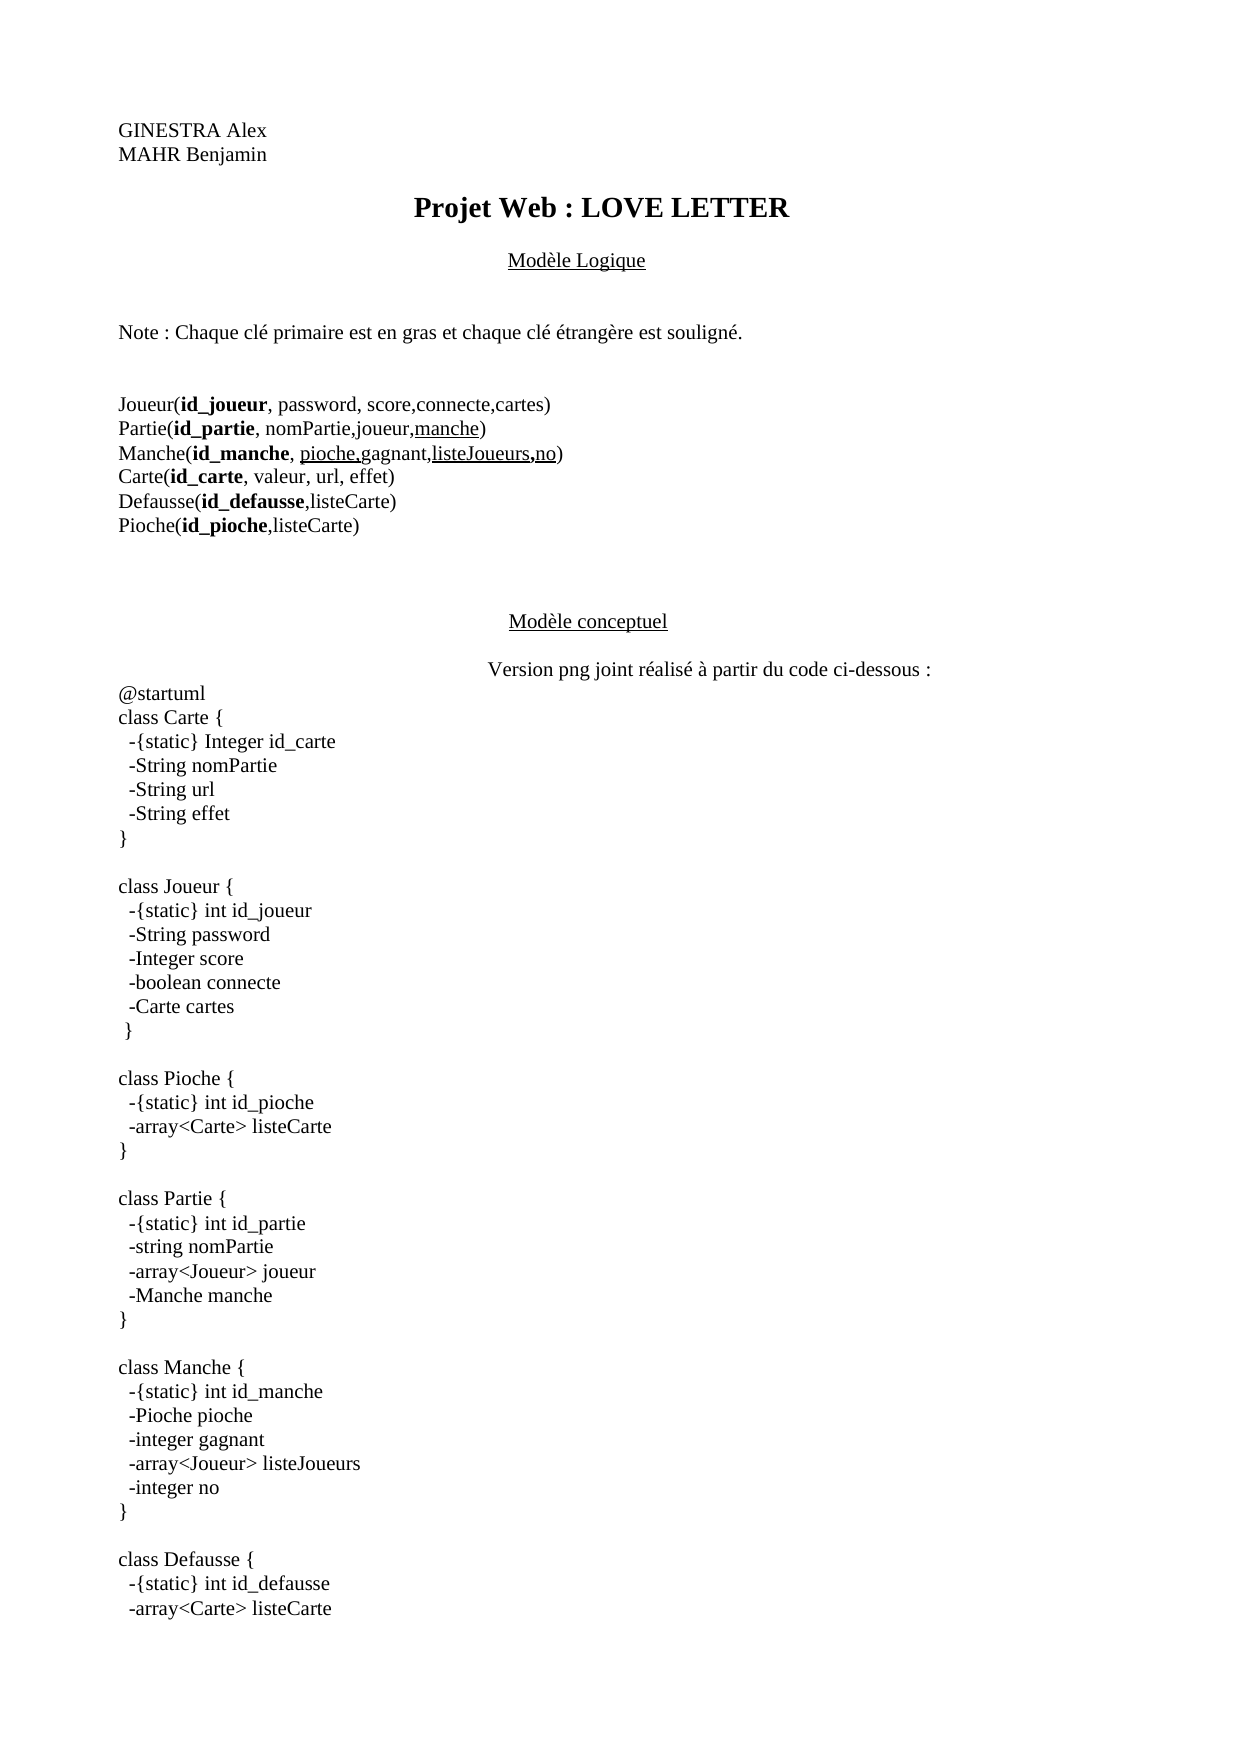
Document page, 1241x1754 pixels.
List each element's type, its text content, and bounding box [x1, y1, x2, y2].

text } [118, 1499, 1122, 1523]
text -String password [118, 922, 1122, 946]
text -{static} Integer id_carte [118, 729, 1122, 753]
text Modèle conceptuel [118, 609, 1122, 633]
text -{static} int id_partie [118, 1210, 1122, 1234]
text class Joueur { [118, 873, 1122, 898]
text Modèle Logique [118, 248, 1122, 272]
text class Carte { [118, 705, 1122, 729]
text Version png joint réalisé à partir du code ci-dessous : [118, 657, 1122, 681]
text -Pioche pioche [118, 1403, 1122, 1427]
text } [118, 1138, 1122, 1162]
text -String effet [118, 801, 1122, 825]
text -String url [118, 777, 1122, 801]
text -Manche manche [118, 1283, 1122, 1307]
text Partie(id_partie, nomPartie,joueur,manche) [118, 416, 1122, 440]
text } [118, 1018, 1122, 1042]
text -boolean connecte [118, 970, 1122, 994]
text } [118, 825, 1122, 849]
text -Integer score [118, 946, 1122, 970]
text Note : Chaque clé primaire est en gras et chaque clé étrangère est souligné. [118, 320, 1122, 344]
text Pioche(id_pioche,listeCarte) [118, 513, 1122, 537]
text } [118, 1307, 1122, 1331]
text Defausse(id_defausse,listeCarte) [118, 488, 1122, 513]
text @startuml [118, 681, 1122, 705]
text -{static} int id_joueur [118, 898, 1122, 922]
text class Defausse { [118, 1547, 1122, 1571]
text -{static} int id_pioche [118, 1090, 1122, 1114]
text -integer no [118, 1475, 1122, 1499]
text MAHR Benjamin [118, 142, 1122, 166]
text Projet Web : LOVE LETTER [118, 190, 1122, 224]
text -array<Carte> listeCarte [118, 1595, 1122, 1619]
text -array<Joueur> listeJoueurs [118, 1451, 1122, 1475]
text class Pioche { [118, 1066, 1122, 1090]
text -Carte cartes [118, 994, 1122, 1018]
text class Partie { [118, 1186, 1122, 1210]
text -String nomPartie [118, 753, 1122, 777]
text Carte(id_carte, valeur, url, effet) [118, 464, 1122, 488]
text Manche(id_manche, pioche,gagnant,listeJoueurs,no) [118, 440, 1122, 464]
text -array<Carte> listeCarte [118, 1114, 1122, 1138]
text class Manche { [118, 1355, 1122, 1379]
text -integer gagnant [118, 1427, 1122, 1451]
text -{static} int id_defausse [118, 1571, 1122, 1595]
text Joueur(id_joueur, password, score,connecte,cartes) [118, 392, 1122, 416]
text -array<Joueur> joueur [118, 1258, 1122, 1283]
text -string nomPartie [118, 1234, 1122, 1258]
text -{static} int id_manche [118, 1379, 1122, 1403]
text GINESTRA Alex [118, 118, 1122, 142]
